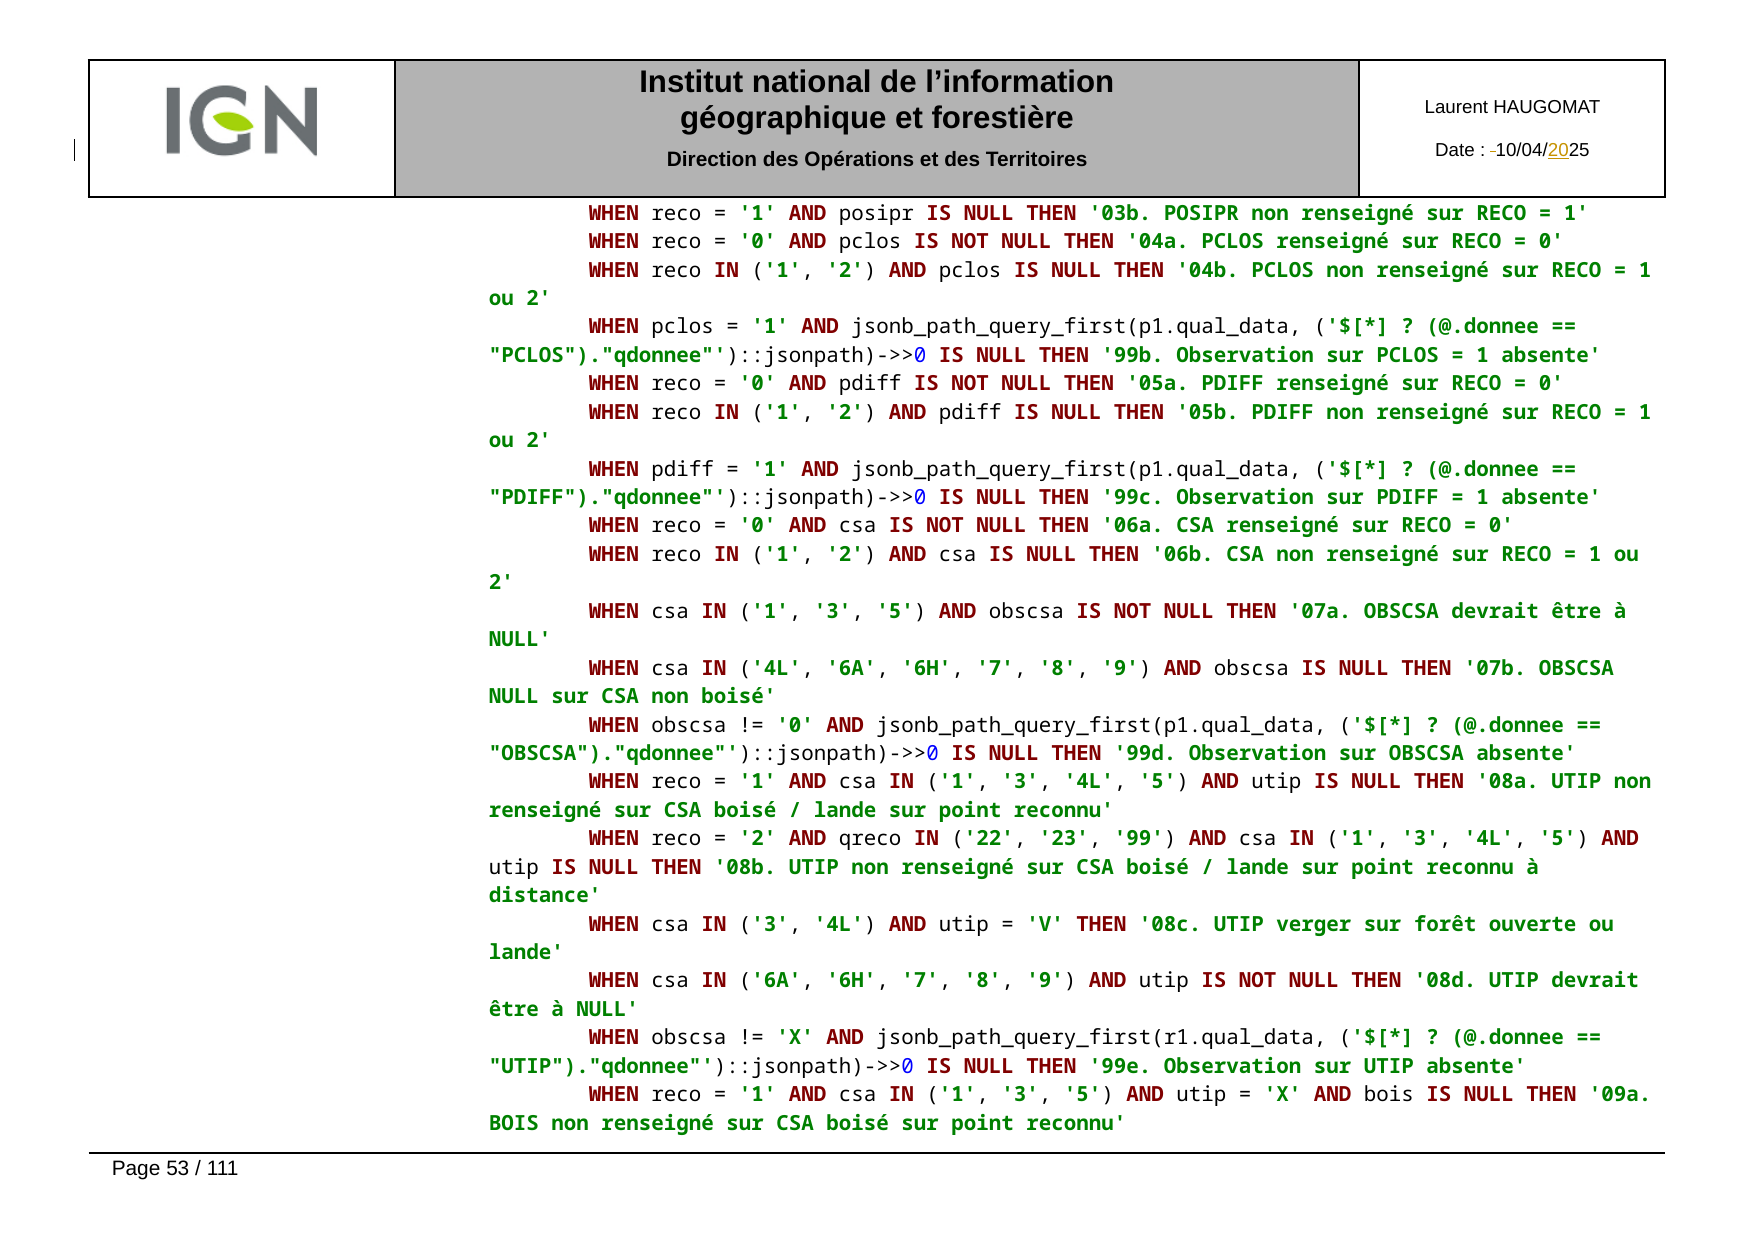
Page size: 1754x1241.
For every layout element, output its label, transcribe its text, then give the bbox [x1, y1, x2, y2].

picture [141, 62, 343, 180]
table_cell WHEN reco = '1' AND posipr IS NULL THEN '03b. POSIPR non renseigné sur RECO = 1' WHEN reco = '0' AND pclos IS NOT NULL THEN '04a. PCLOS renseigné sur RECO = 0' WHEN reco IN ('1', '2') AND pclos IS NULL THEN '04b. PCLOS non renseigné sur RECO = 1 ou 2' WHEN pclos = '1' AND jsonb_path_query_first(p1.qual_data, ('$[*] ? (@.donnee == "PCLOS")."qdonnee"')::jsonpath)->>0 IS NULL THEN '99b. Observation sur PCLOS = 1 absente' WHEN reco = '0' AND pdiff IS NOT NULL THEN '05a. PDIFF renseigné sur RECO = 0' WHEN reco IN ('1', '2') AND pdiff IS NULL THEN '05b. PDIFF non renseigné sur RECO = 1 ou 2' WHEN pdiff = '1' AND jsonb_path_query_first(p1.qual_data, ('$[*] ? (@.donnee == "PDIFF")."qdonnee"')::jsonpath)->>0 IS NULL THEN '99c. Observation sur PDIFF = 1 absente' WHEN reco = '0' AND csa IS NOT NULL THEN '06a. CSA renseigné sur RECO = 0' WHEN reco IN ('1', '2') AND csa IS NULL THEN '06b. CSA non renseigné sur RECO = 1 ou 2' WHEN csa IN ('1', '3', '5') AND obscsa IS NOT NULL THEN '07a. OBSCSA devrait être à NULL' WHEN csa IN ('4L', '6A', '6H', '7', '8', '9') AND obscsa IS NULL THEN '07b. OBSCSA NULL sur CSA non boisé' WHEN obscsa != '0' AND jsonb_path_query_first(p1.qual_data, ('$[*] ? (@.donnee == "OBSCSA")."qdonnee"')::jsonpath)->>0 IS NULL THEN '99d. Observation sur OBSCSA absente' WHEN reco = '1' AND csa IN ('1', '3', '4L', '5') AND utip IS NULL THEN '08a. UTIP non renseigné sur CSA boisé / lande sur point reconnu' WHEN reco = '2' AND qreco IN ('22', '23', '99') AND csa IN ('1', '3', '4L', '5') AND utip IS NULL THEN '08b. UTIP non renseigné sur CSA boisé / lande sur point reconnu à distance' WHEN csa IN ('3', '4L') AND utip = 'V' THEN '08c. UTIP verger sur forêt ouverte ou lande' WHEN csa IN ('6A', '6H', '7', '8', '9') AND utip IS NOT NULL THEN '08d. UTIP devrait être à NULL' WHEN obscsa != 'X' AND jsonb_path_query_first(r1.qual_data, ('$[*] ? (@.donnee == "UTIP")."qdonnee"')::jsonpath)->>0 IS NULL THEN '99e. Observation sur UTIP absente' WHEN reco = '1' AND csa IN ('1', '3', '5') AND utip = 'X' AND bois IS NULL THEN '09a. BOIS non renseigné sur CSA boisé sur point reconnu' [483, 198, 1665, 1142]
table_cell [89, 198, 483, 1142]
